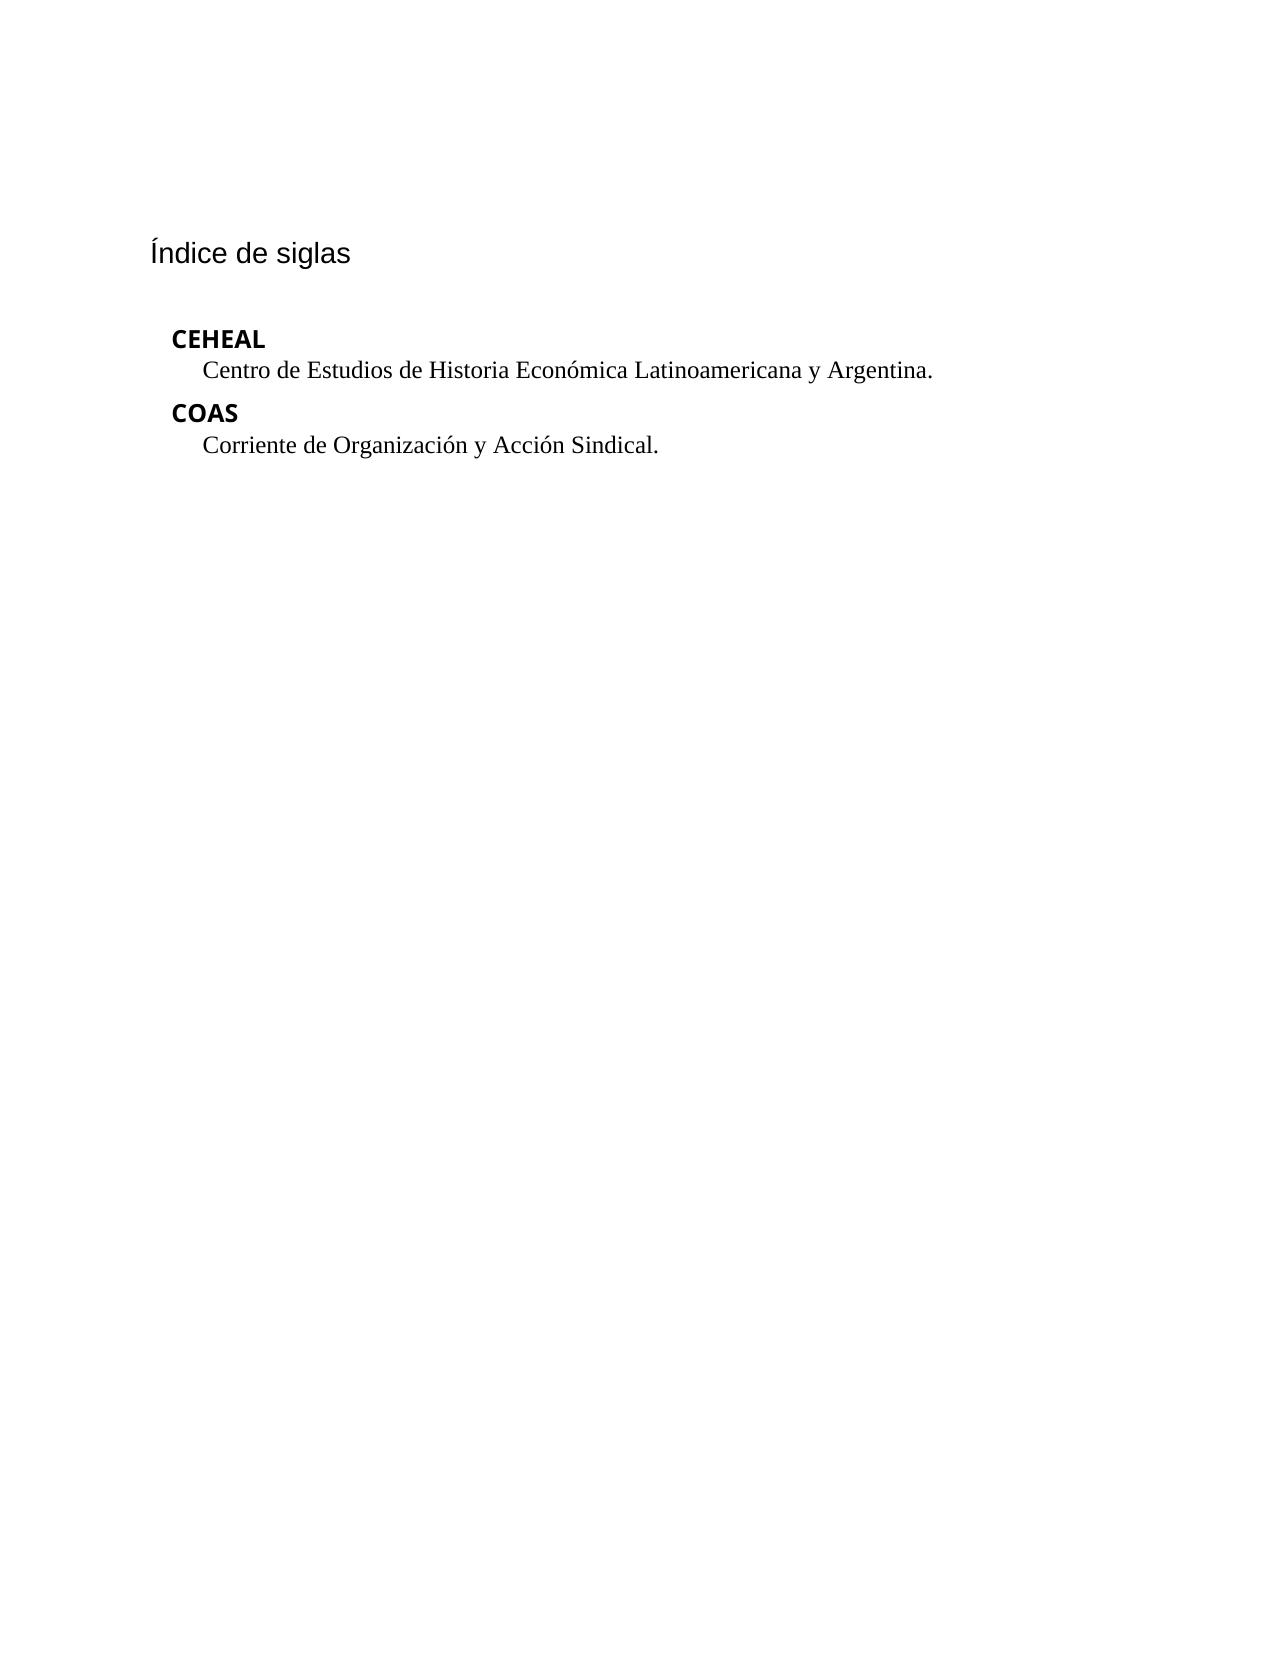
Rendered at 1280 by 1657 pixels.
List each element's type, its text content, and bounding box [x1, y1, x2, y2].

list Corriente de Organización y Acción Sindical. [202, 430, 1130, 459]
subtitle Índice de siglas [150, 236, 1130, 269]
list Centro de Estudios de Historia Económica Latinoamericana y Argentina. [202, 356, 1130, 384]
list COAS [165, 396, 1130, 430]
list CEHEAL [165, 322, 1130, 356]
